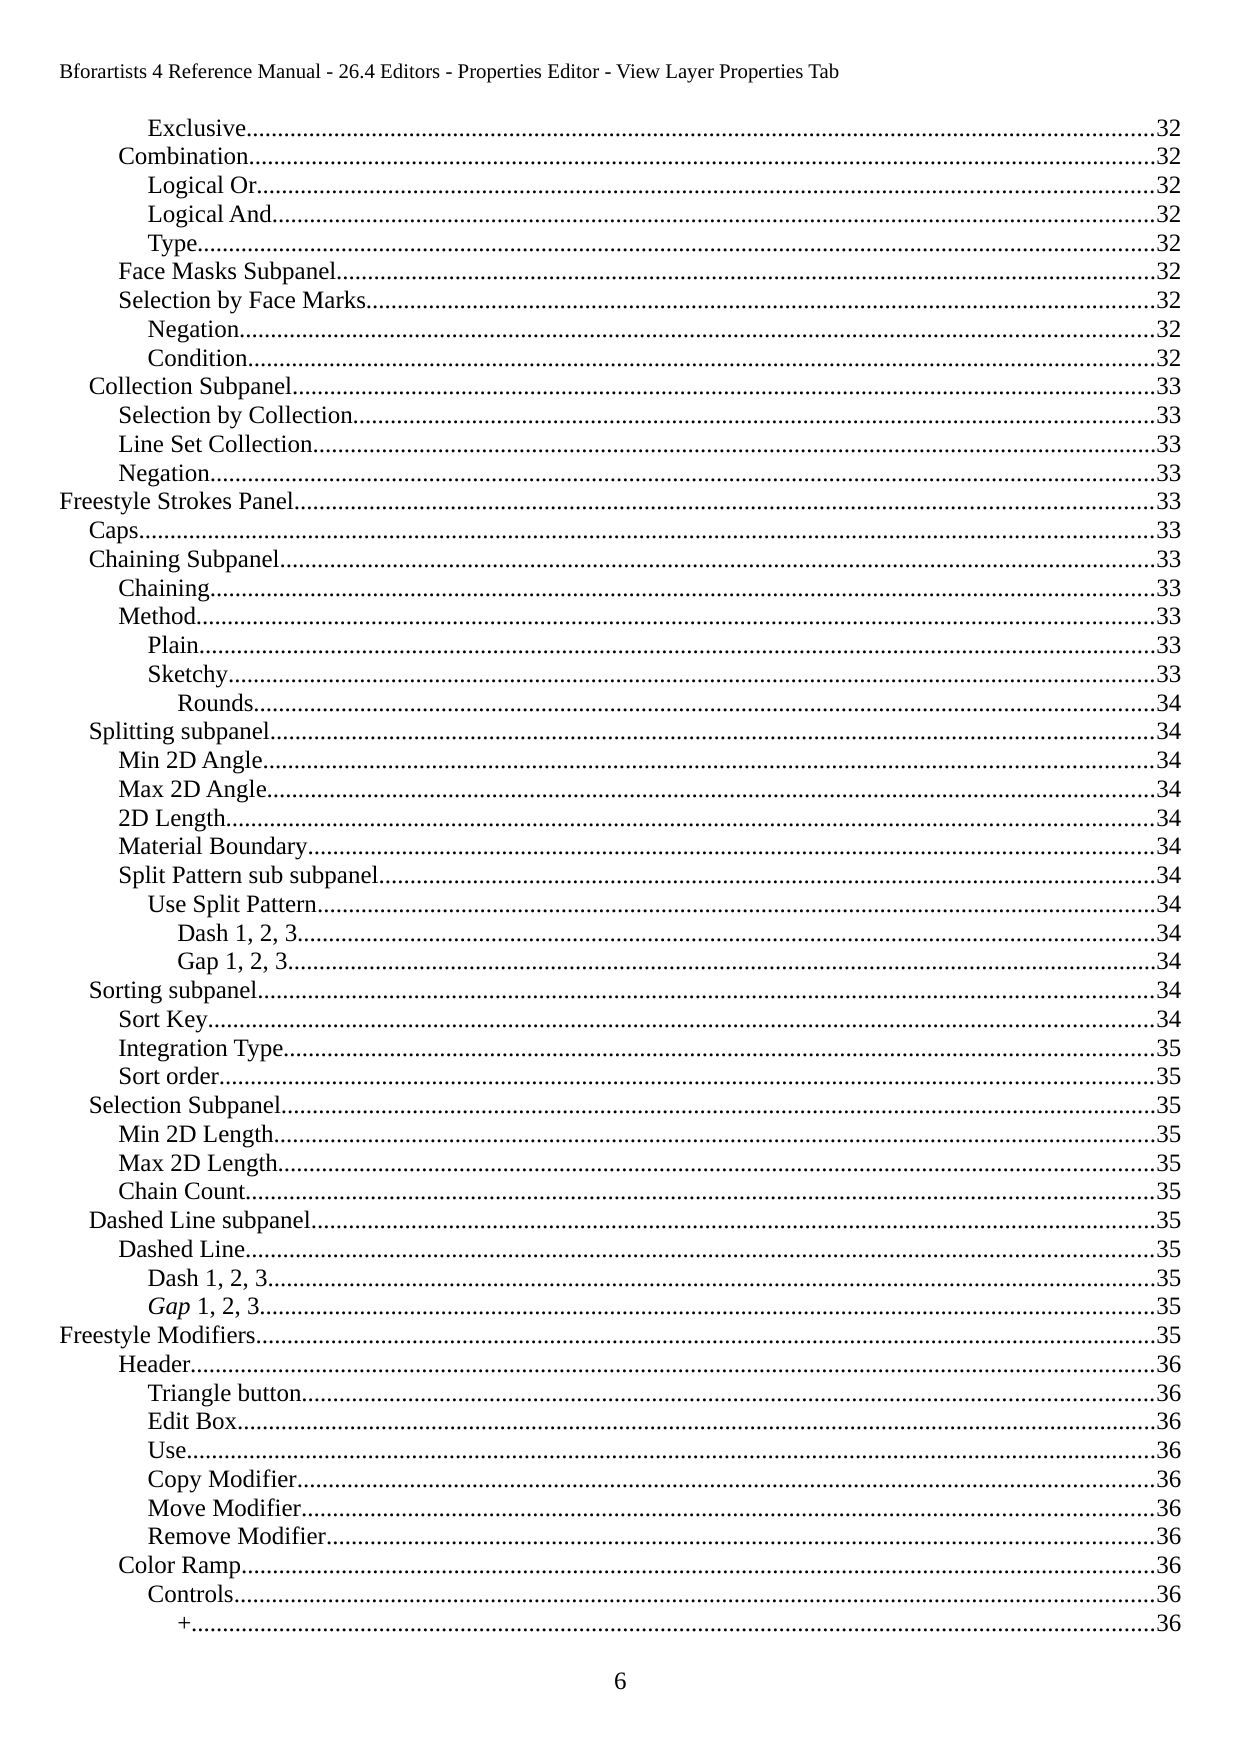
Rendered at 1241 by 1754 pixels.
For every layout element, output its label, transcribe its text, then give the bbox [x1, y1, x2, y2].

text Caps 33 [88, 515, 1181, 544]
text Copy Modifier 36 [147, 1464, 1181, 1493]
text Dash 1, 2, 3 35 [147, 1263, 1181, 1291]
text Edit Box 36 [147, 1406, 1181, 1435]
text Rounds 34 [177, 688, 1181, 716]
text Gap 1, 2, 3 35 [147, 1291, 1181, 1320]
text Sort order 35 [118, 1061, 1181, 1090]
text Max 2D Length 35 [118, 1148, 1181, 1176]
text Logical Or 32 [147, 170, 1181, 199]
text Type 32 [147, 228, 1181, 256]
text Exclusive 32 [147, 113, 1181, 141]
text Sort Key 34 [118, 1004, 1181, 1033]
text Line Set Collection 33 [118, 429, 1181, 458]
text Condition 32 [147, 343, 1181, 371]
text Logical And 32 [147, 199, 1181, 228]
text Header 36 [118, 1349, 1181, 1378]
text Chaining Subpanel 33 [88, 544, 1181, 573]
text Selection by Face Marks 32 [118, 285, 1181, 314]
text Split Pattern sub subpanel 34 [118, 860, 1181, 889]
text Remove Modifier 36 [147, 1521, 1181, 1550]
text Integration Type 35 [118, 1033, 1181, 1061]
text Dashed Line 35 [118, 1234, 1181, 1263]
text Material Boundary 34 [118, 831, 1181, 860]
text Freestyle Strokes Panel 33 [59, 486, 1181, 515]
text Selection by Collection 33 [118, 400, 1181, 429]
text Plain 33 [147, 630, 1181, 659]
text Triangle button 36 [147, 1378, 1181, 1406]
text + 36 [177, 1608, 1181, 1636]
text Gap 1, 2, 3 34 [177, 946, 1181, 975]
text Selection Subpanel 35 [88, 1090, 1181, 1119]
text Min 2D Length 35 [118, 1119, 1181, 1148]
text Negation 33 [118, 458, 1181, 486]
text Max 2D Angle 34 [118, 774, 1181, 803]
text Sorting subpanel 34 [88, 975, 1181, 1004]
text Dash 1, 2, 3 34 [177, 918, 1181, 946]
text Face Masks Subpanel 32 [118, 256, 1181, 285]
text Sketchy 33 [147, 659, 1181, 688]
text Move Modifier 36 [147, 1493, 1181, 1521]
text Negation 32 [147, 314, 1181, 343]
text Use Split Pattern 34 [147, 889, 1181, 918]
text 2D Length 34 [118, 803, 1181, 831]
text Min 2D Angle 34 [118, 745, 1181, 774]
text Freestyle Modifiers 35 [59, 1320, 1181, 1349]
text Splitting subpanel 34 [88, 716, 1181, 745]
text Color Ramp 36 [118, 1550, 1181, 1579]
text Chain Count 35 [118, 1176, 1181, 1205]
text Dashed Line subpanel 35 [88, 1205, 1181, 1234]
text Controls 36 [147, 1579, 1181, 1608]
text Use 36 [147, 1435, 1181, 1464]
text Chaining 33 [118, 573, 1181, 601]
text Combination 32 [118, 141, 1181, 170]
text Method 33 [118, 601, 1181, 630]
text Collection Subpanel 33 [88, 371, 1181, 400]
